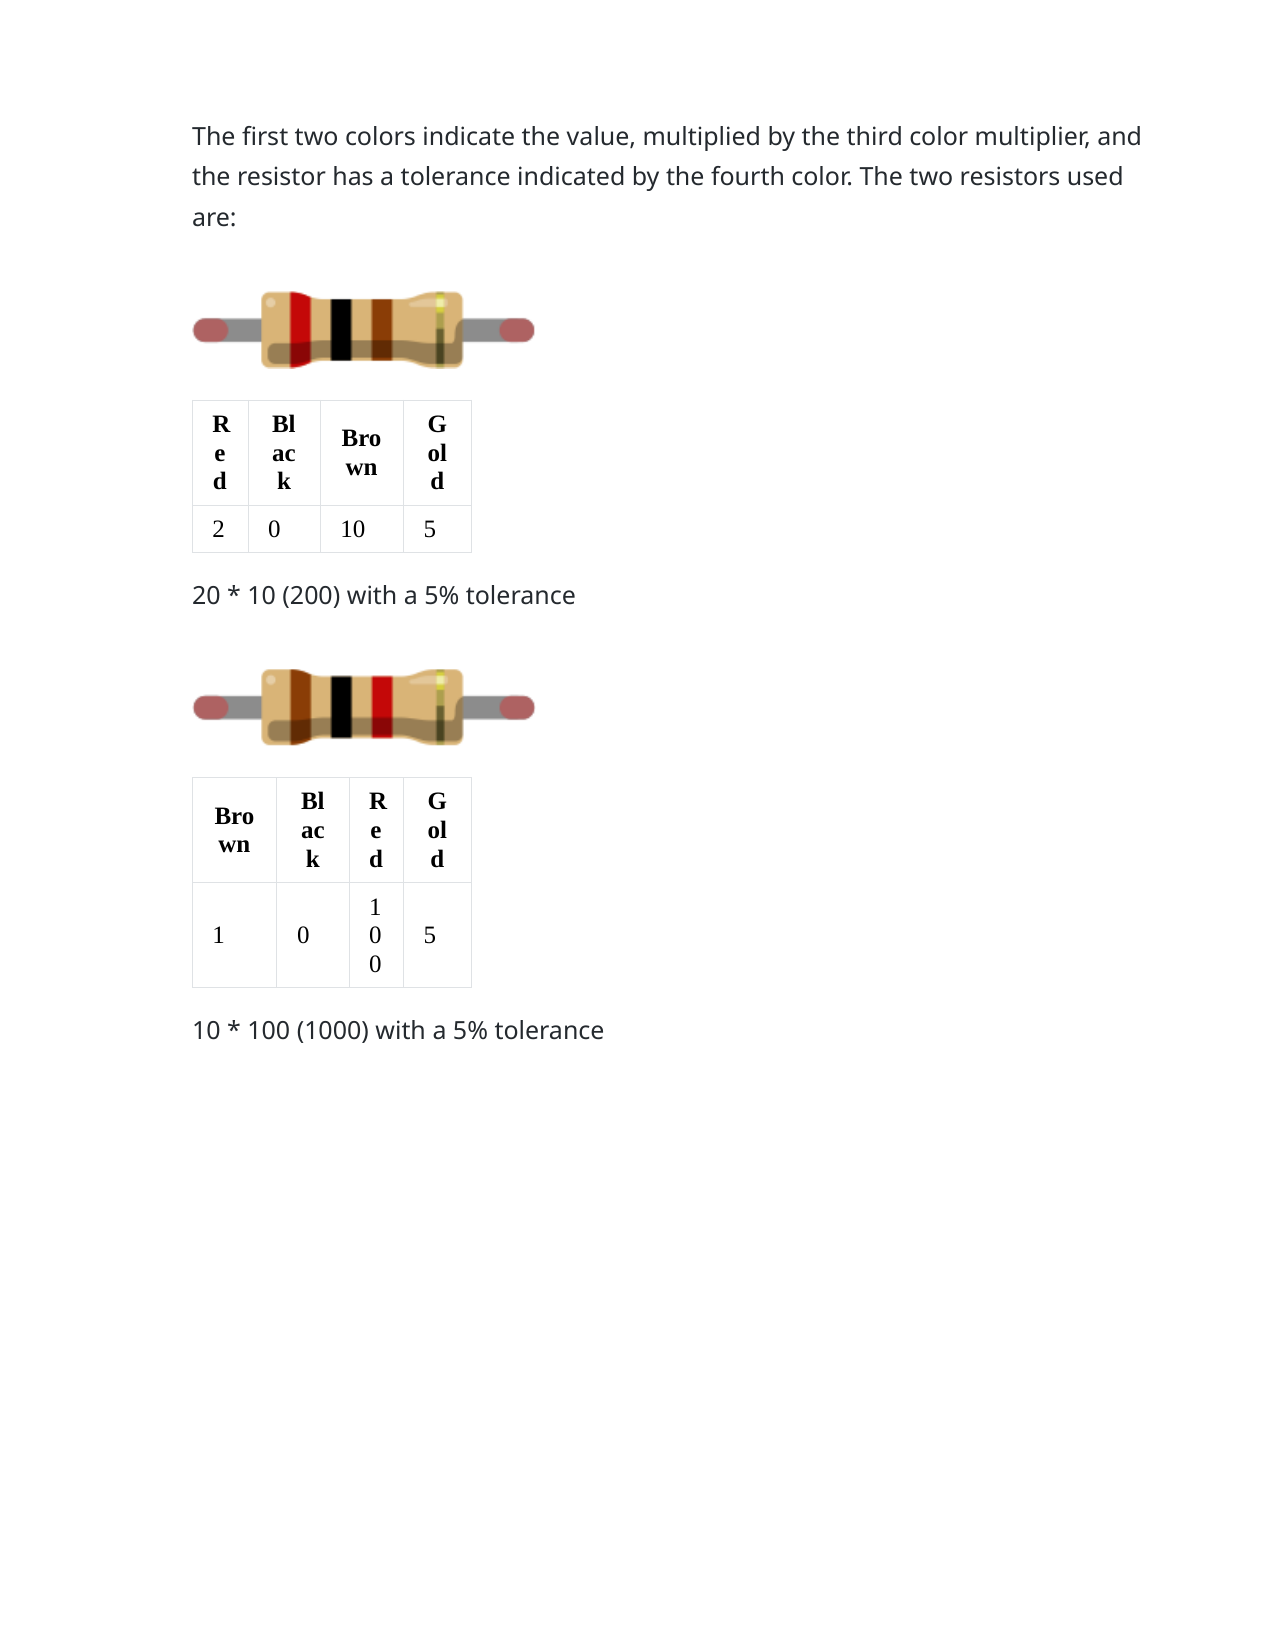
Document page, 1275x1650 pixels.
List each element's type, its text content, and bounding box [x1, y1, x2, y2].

table_header Black [249, 401, 320, 504]
table_cell 2 [193, 506, 248, 552]
table_cell 100 [350, 883, 403, 987]
picture [191, 290, 536, 369]
table_cell 0 [277, 883, 349, 987]
table_cell 5 [404, 506, 471, 552]
picture [191, 668, 536, 747]
table_header Black [277, 778, 349, 882]
list 10 * 100 (1000) with a 5% tolerance [118, 1012, 1157, 1046]
table_header Gold [404, 778, 471, 882]
table_header Gold [404, 401, 471, 504]
list The first two colors indicate the value, multiplied by the third color multiplier, and the resistor has a tolerance indicated by the fourth color. The two resistors used are: [118, 118, 1157, 234]
table_cell 10 [321, 506, 403, 552]
table_header Brown [321, 401, 403, 504]
table_header Red [193, 401, 248, 504]
list 20 * 10 (200) with a 5% tolerance [118, 577, 1157, 611]
table_header Brown [193, 778, 276, 882]
table_cell 0 [249, 506, 320, 552]
table_cell 5 [404, 883, 471, 987]
table_cell 1 [193, 883, 276, 987]
table_header Red [350, 778, 403, 882]
